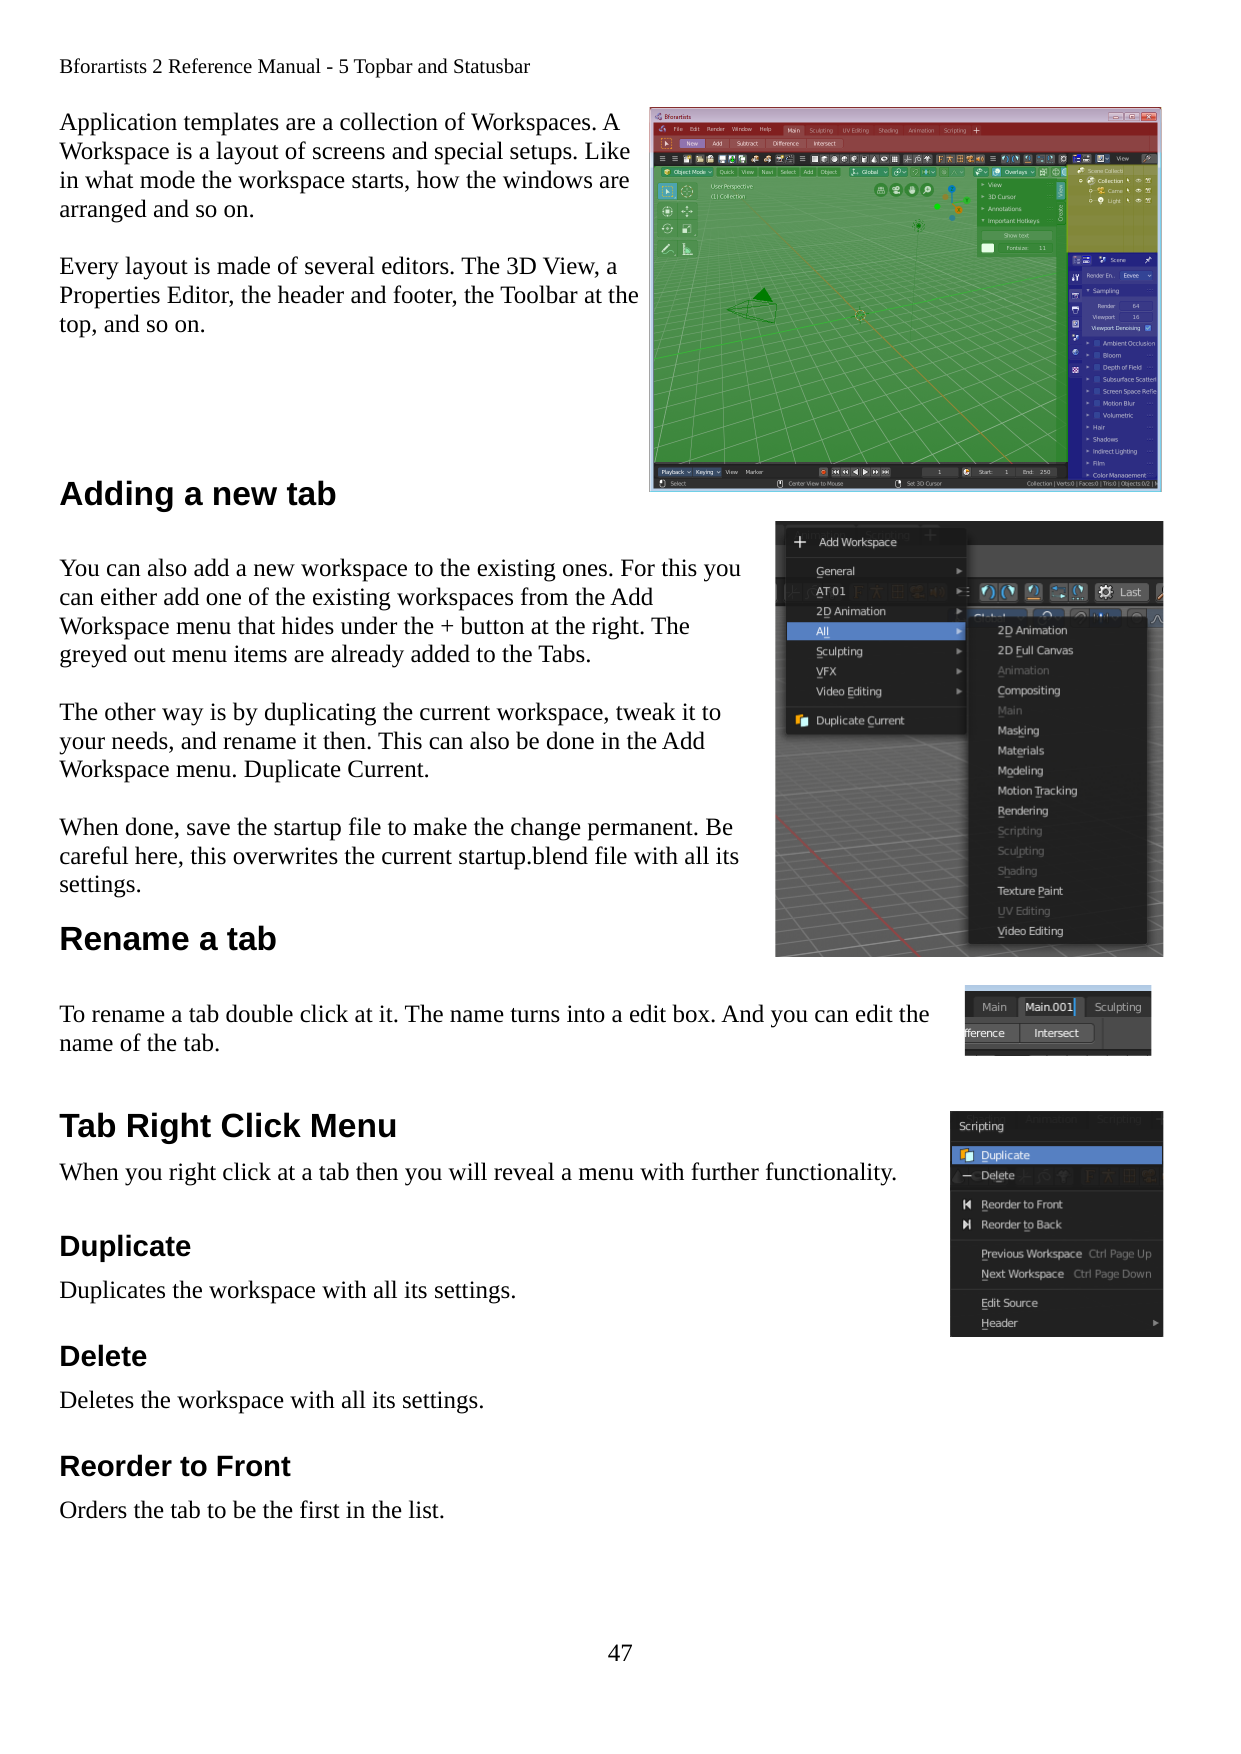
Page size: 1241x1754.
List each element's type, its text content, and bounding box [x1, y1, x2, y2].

text Every layout is made of several editors. The 3D View, a Properties Editor, the header and footer, the Toolbar at the top, and so on. [59, 251, 649, 337]
subtitle Duplicate [59, 1229, 950, 1263]
text The other way is by duplicating the current workspace, tweak it to your needs, and rename it then. This can also be done in the Add Workspace menu. Duplicate Current. [59, 697, 775, 783]
text You can also add a new workspace to the existing ones. For this you can either add one of the existing workspaces from the Add Workspace menu that hides under the + button at the right. The greyed out menu items are already added to the Tabs. [59, 553, 775, 668]
subtitle Reorder to Front [59, 1449, 1181, 1483]
text When done, save the startup file to make the change permanent. Be careful here, this overwrites the current startup.blend file with all its settings. [59, 812, 775, 898]
text Duplicates the workspace with all its settings. [59, 1276, 950, 1304]
text Orders the tab to be the first in the list. [59, 1495, 1181, 1524]
picture [775, 521, 1164, 957]
text When you right click at a tab then you will reveal a menu with further functionality. [59, 1157, 950, 1186]
subtitle Rename a tab [59, 919, 1181, 958]
subtitle Adding a new tab [59, 473, 1181, 512]
text To rename a tab double click at it. The name turns into a edit box. And you can edit the name of the tab. [59, 999, 964, 1056]
subtitle Delete [59, 1339, 1181, 1373]
picture [649, 107, 1162, 492]
subtitle [1164, 1229, 1181, 1263]
subtitle Tab Right Click Menu [59, 1106, 1181, 1145]
text Deletes the workspace with all its settings. [59, 1385, 1181, 1414]
text Application templates are a collection of Workspaces. A Workspace is a layout of screens and special setups. Like in what mode the workspace starts, how the windows are arranged and so on. [59, 107, 649, 222]
picture [950, 1111, 1164, 1337]
picture [964, 985, 1152, 1056]
